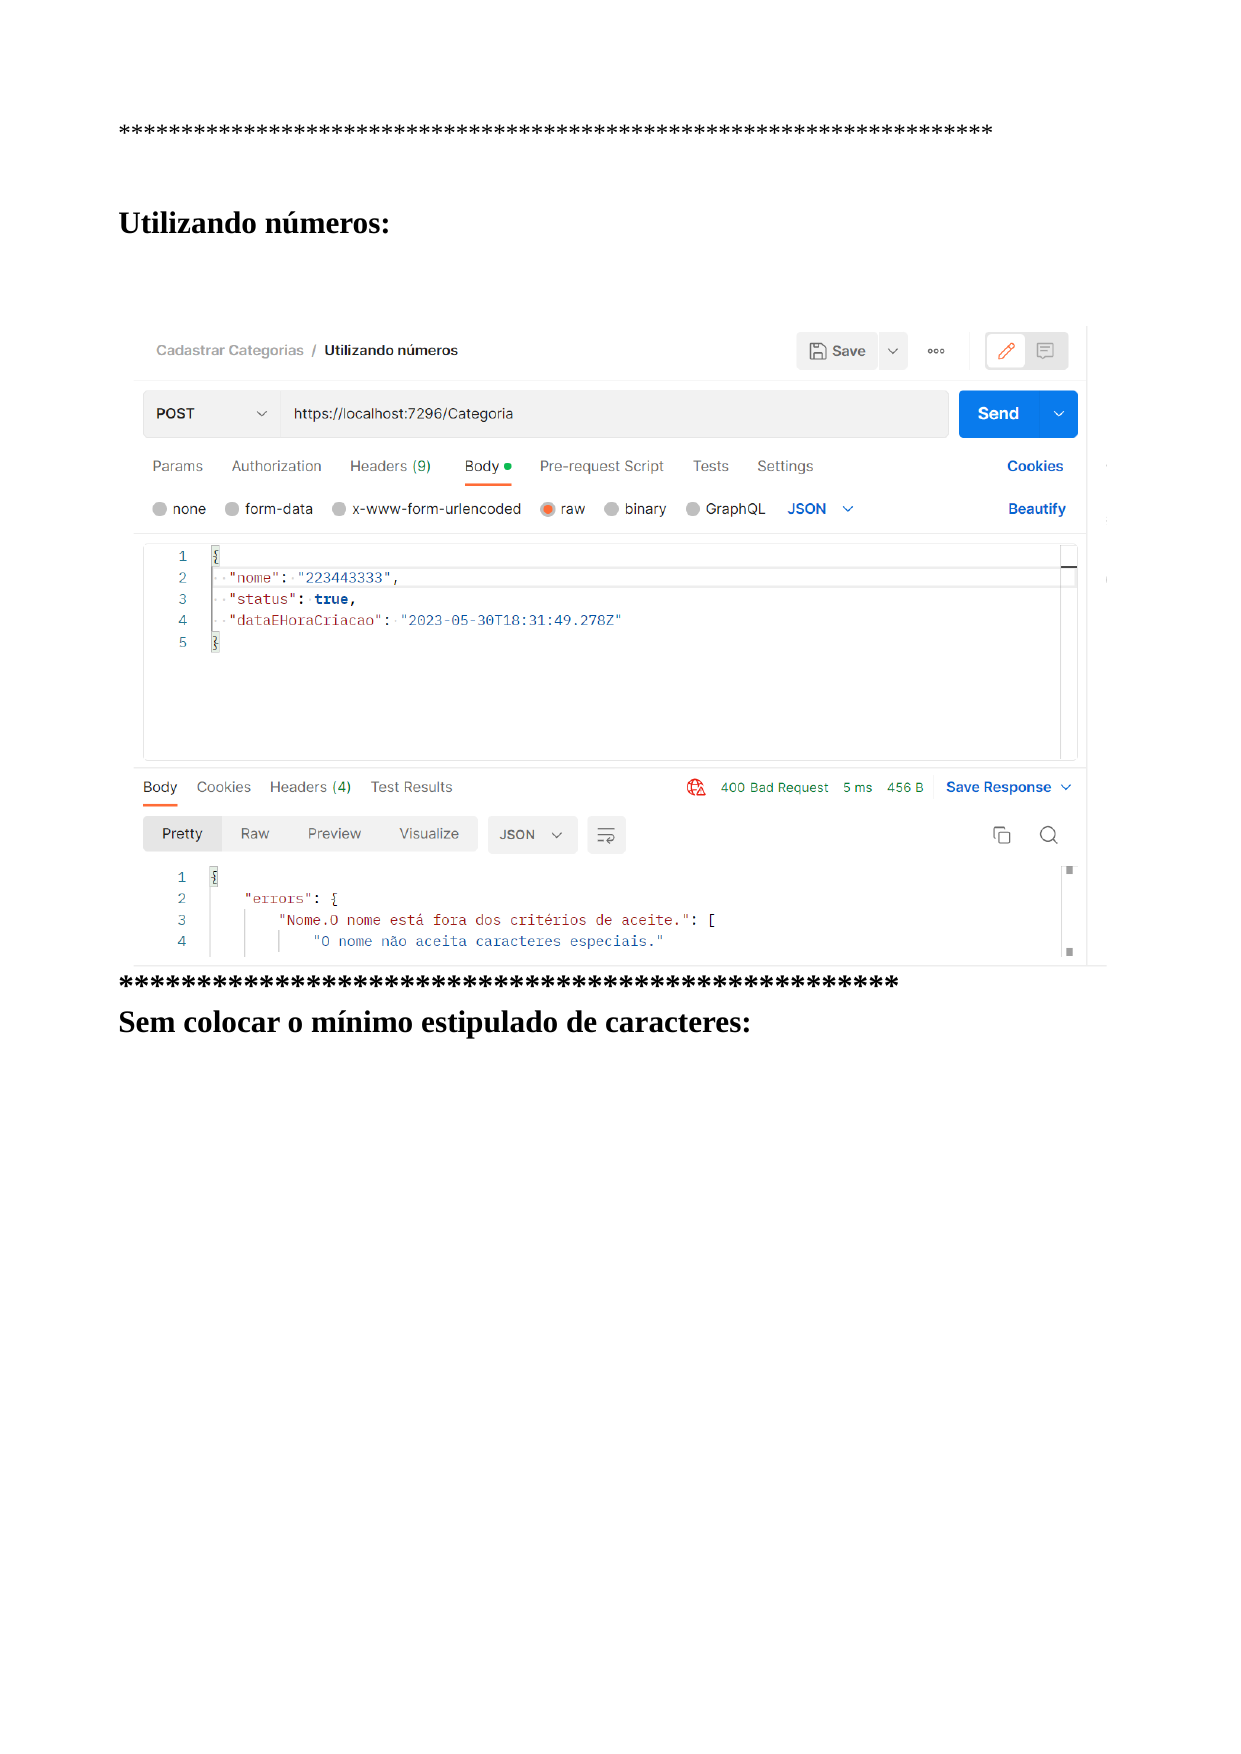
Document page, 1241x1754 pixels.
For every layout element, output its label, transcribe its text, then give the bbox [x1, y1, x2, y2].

text ************************************************** [118, 327, 1122, 1003]
text Sem colocar o mínimo estipulado de caracteres: [118, 1003, 1122, 1039]
text Utilizando números: [118, 204, 1122, 240]
text ********************************************************************** [118, 118, 1122, 147]
picture [133, 326, 1107, 967]
